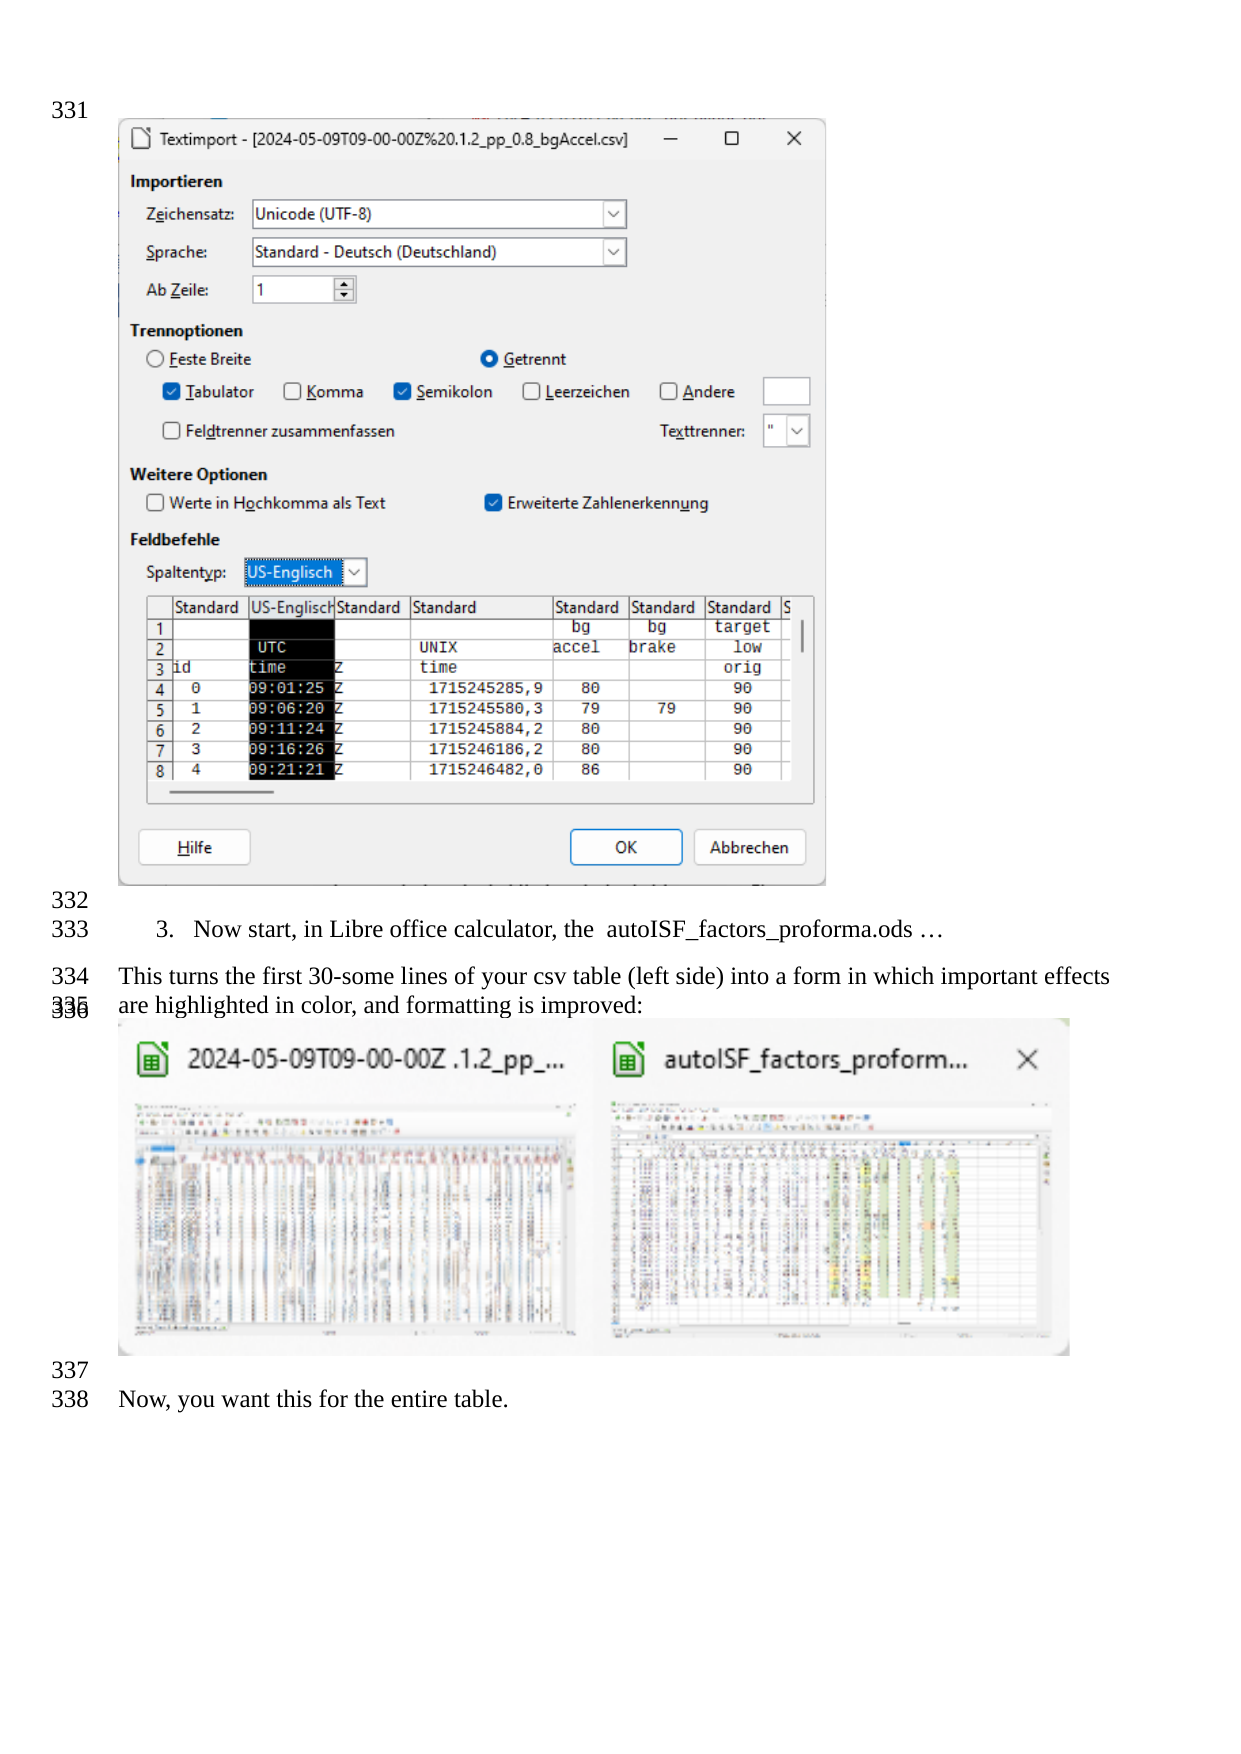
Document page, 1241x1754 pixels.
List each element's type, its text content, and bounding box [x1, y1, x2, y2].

list Now start, in Libre office calculator, the autoISF_factors_proforma.ods … [156, 914, 1122, 943]
text Now, you want this for the entire table. [118, 1384, 1122, 1413]
text This turns the first 30-some lines of your csv table (left side) into a form in which important effects are highlighted in color, and formatting is improved: [118, 961, 1122, 1018]
